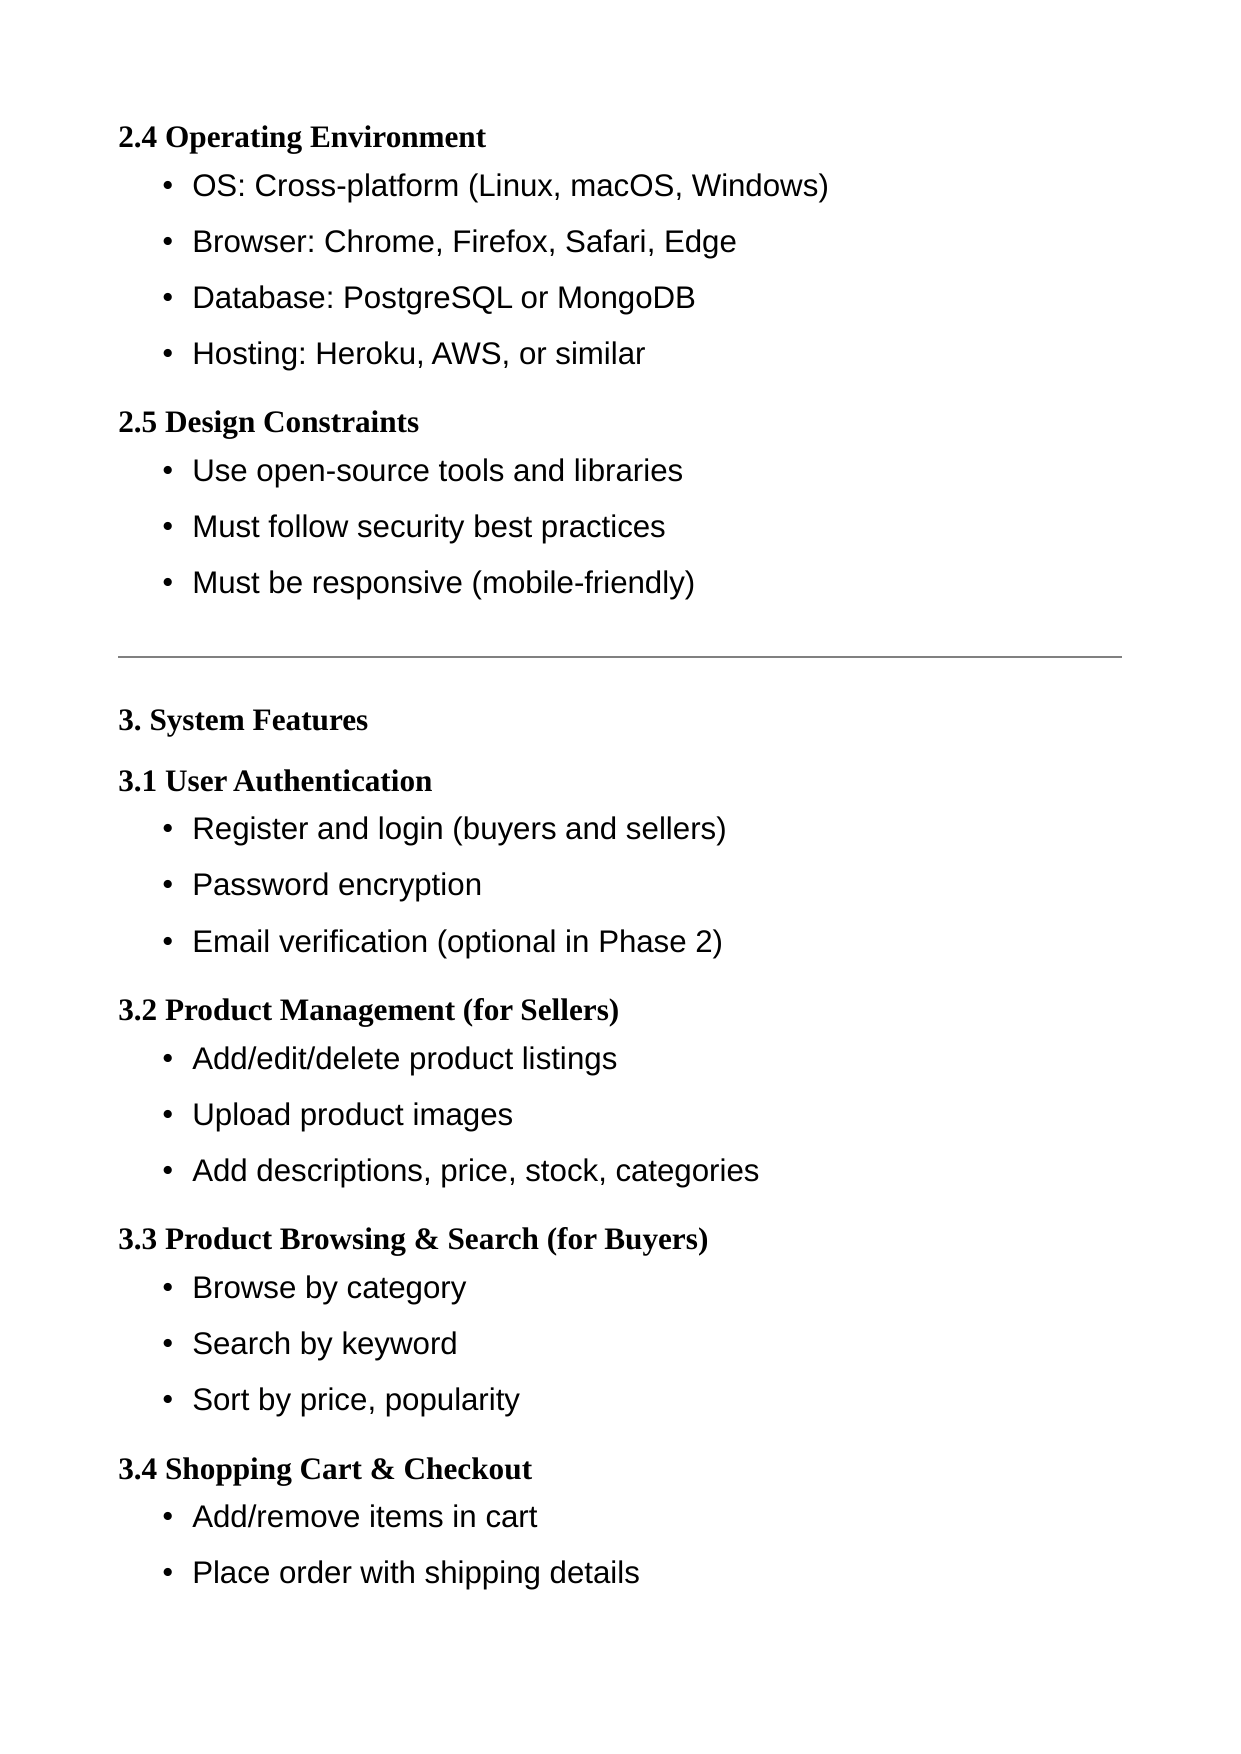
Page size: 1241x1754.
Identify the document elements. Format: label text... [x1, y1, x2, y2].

list Browse by category [162, 1269, 1122, 1305]
list Must be responsive (mobile-friendly) [162, 564, 1122, 601]
list Register and login (buyers and sellers) [162, 810, 1122, 846]
list Use open-source tools and libraries [162, 452, 1122, 488]
subtitle 3.3 Product Browsing & Search (for Buyers) [118, 1221, 1122, 1257]
list Email verification (optional in Phase 2) [162, 923, 1122, 959]
subtitle 2.4 Operating Environment [118, 118, 1122, 154]
subtitle 3.2 Product Management (for Sellers) [118, 991, 1122, 1027]
subtitle 3.4 Shopping Cart & Checkout [118, 1450, 1122, 1486]
subtitle 2.5 Design Constraints [118, 404, 1122, 439]
list Browser: Chrome, Firefox, Safari, Edge [162, 223, 1122, 259]
list Must follow security best practices [162, 508, 1122, 544]
list Password encryption [162, 866, 1122, 903]
subtitle 3. System Features [118, 701, 1122, 737]
list Hosting: Heroku, AWS, or similar [162, 335, 1122, 371]
list Database: PostgreSQL or MongoDB [162, 279, 1122, 315]
list OS: Cross-platform (Linux, macOS, Windows) [162, 167, 1122, 203]
list Upload product images [162, 1096, 1122, 1132]
list Sort by price, popularity [162, 1381, 1122, 1417]
list Place order with shipping details [162, 1554, 1122, 1591]
subtitle 3.1 User Authentication [118, 762, 1122, 798]
list Add/edit/delete product listings [162, 1040, 1122, 1076]
list Add descriptions, price, stock, categories [162, 1152, 1122, 1188]
list Add/remove items in cart [162, 1498, 1122, 1534]
list Search by keyword [162, 1325, 1122, 1361]
